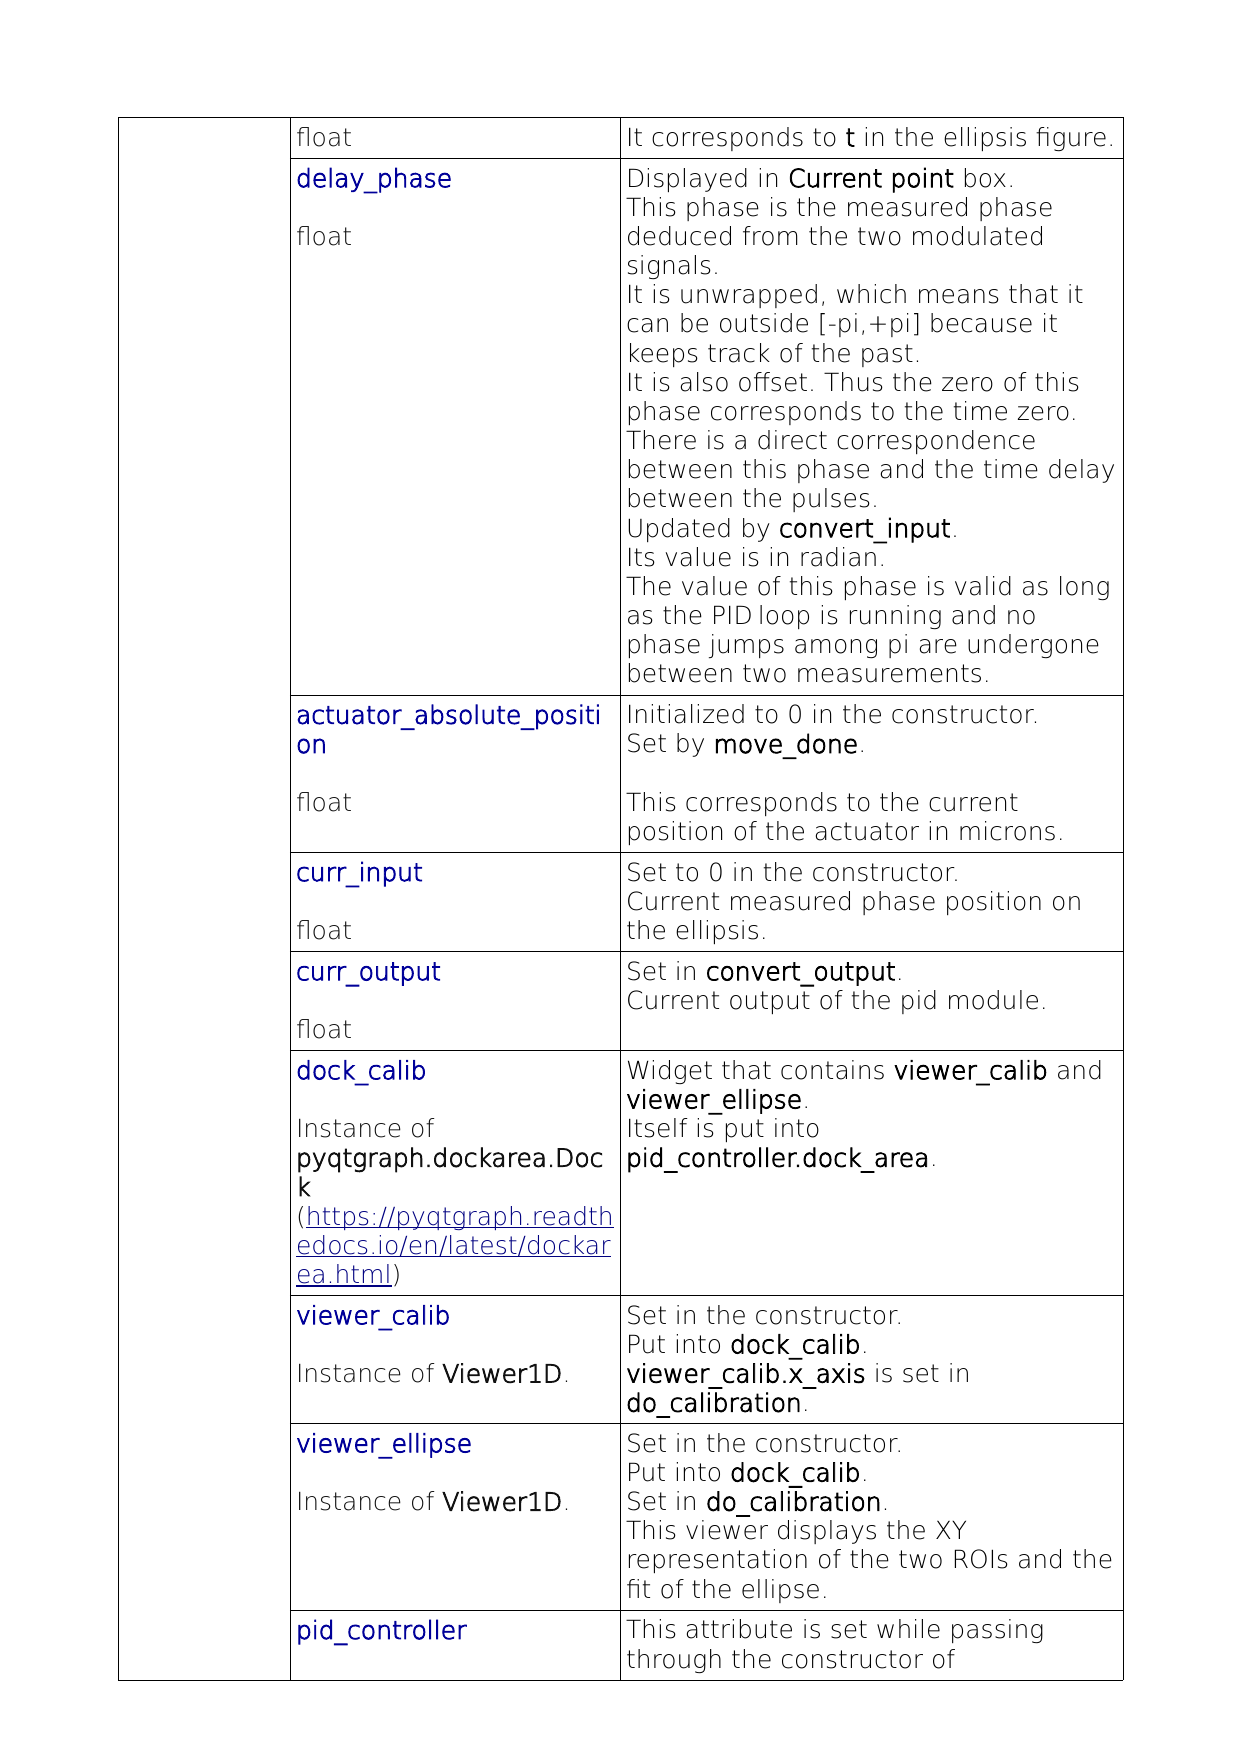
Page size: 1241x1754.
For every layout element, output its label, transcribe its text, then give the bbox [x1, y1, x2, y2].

table_cell Set in convert_output. Current output of the pid module. [621, 952, 1123, 1050]
table_cell viewer_calib Instance of Viewer1D. [291, 1296, 620, 1423]
table_cell Set in the constructor. Put into dock_calib. Set in do_calibration. This viewer displays the XY representation of the two ROIs and the fit of the ellipse. [621, 1424, 1123, 1610]
table_cell Initialized to 0 in the constructor. Set by move_done. This corresponds to the current position of the actuator in microns. [621, 696, 1123, 852]
table_cell [119, 118, 290, 1680]
table_cell viewer_ellipse Instance of Viewer1D. [291, 1424, 620, 1610]
table_cell Displayed in Current point box. This phase is the measured phase deduced from the two modulated signals. It is unwrapped, which means that it can be outside [-pi,+pi] because it keeps track of the past. It is also offset. Thus the zero of this phase corresponds to the time zero. There is a direct correspondence between this phase and the time delay between the pulses. Updated by convert_input. Its value is in radian. The value of this phase is valid as long as the PID loop is running and no phase jumps among pi are undergone between two measurements. [621, 159, 1123, 694]
table_cell Widget that contains viewer_calib and viewer_ellipse. Itself is put into pid_controller.dock_area. [621, 1051, 1123, 1295]
table_cell dock_calib Instance of pyqtgraph.dockarea.Dock (https://pyqtgraph.readthedocs.io/en/latest/dockarea.html) [291, 1051, 620, 1295]
table_cell It corresponds to t in the ellipsis figure. [621, 118, 1123, 158]
table_cell delay_phase float [291, 159, 620, 694]
table_cell Set in the constructor. Put into dock_calib. viewer_calib.x_axis is set in do_calibration. [621, 1296, 1123, 1423]
table_cell float [291, 118, 620, 158]
table_cell curr_input float [291, 853, 620, 951]
table_cell actuator_absolute_position float [291, 696, 620, 852]
table_cell pid_controller [291, 1611, 620, 1680]
table_cell curr_output float [291, 952, 620, 1050]
table_cell This attribute is set while passing through the constructor of [621, 1611, 1123, 1680]
table_cell Set to 0 in the constructor. Current measured phase position on the ellipsis. [621, 853, 1123, 951]
